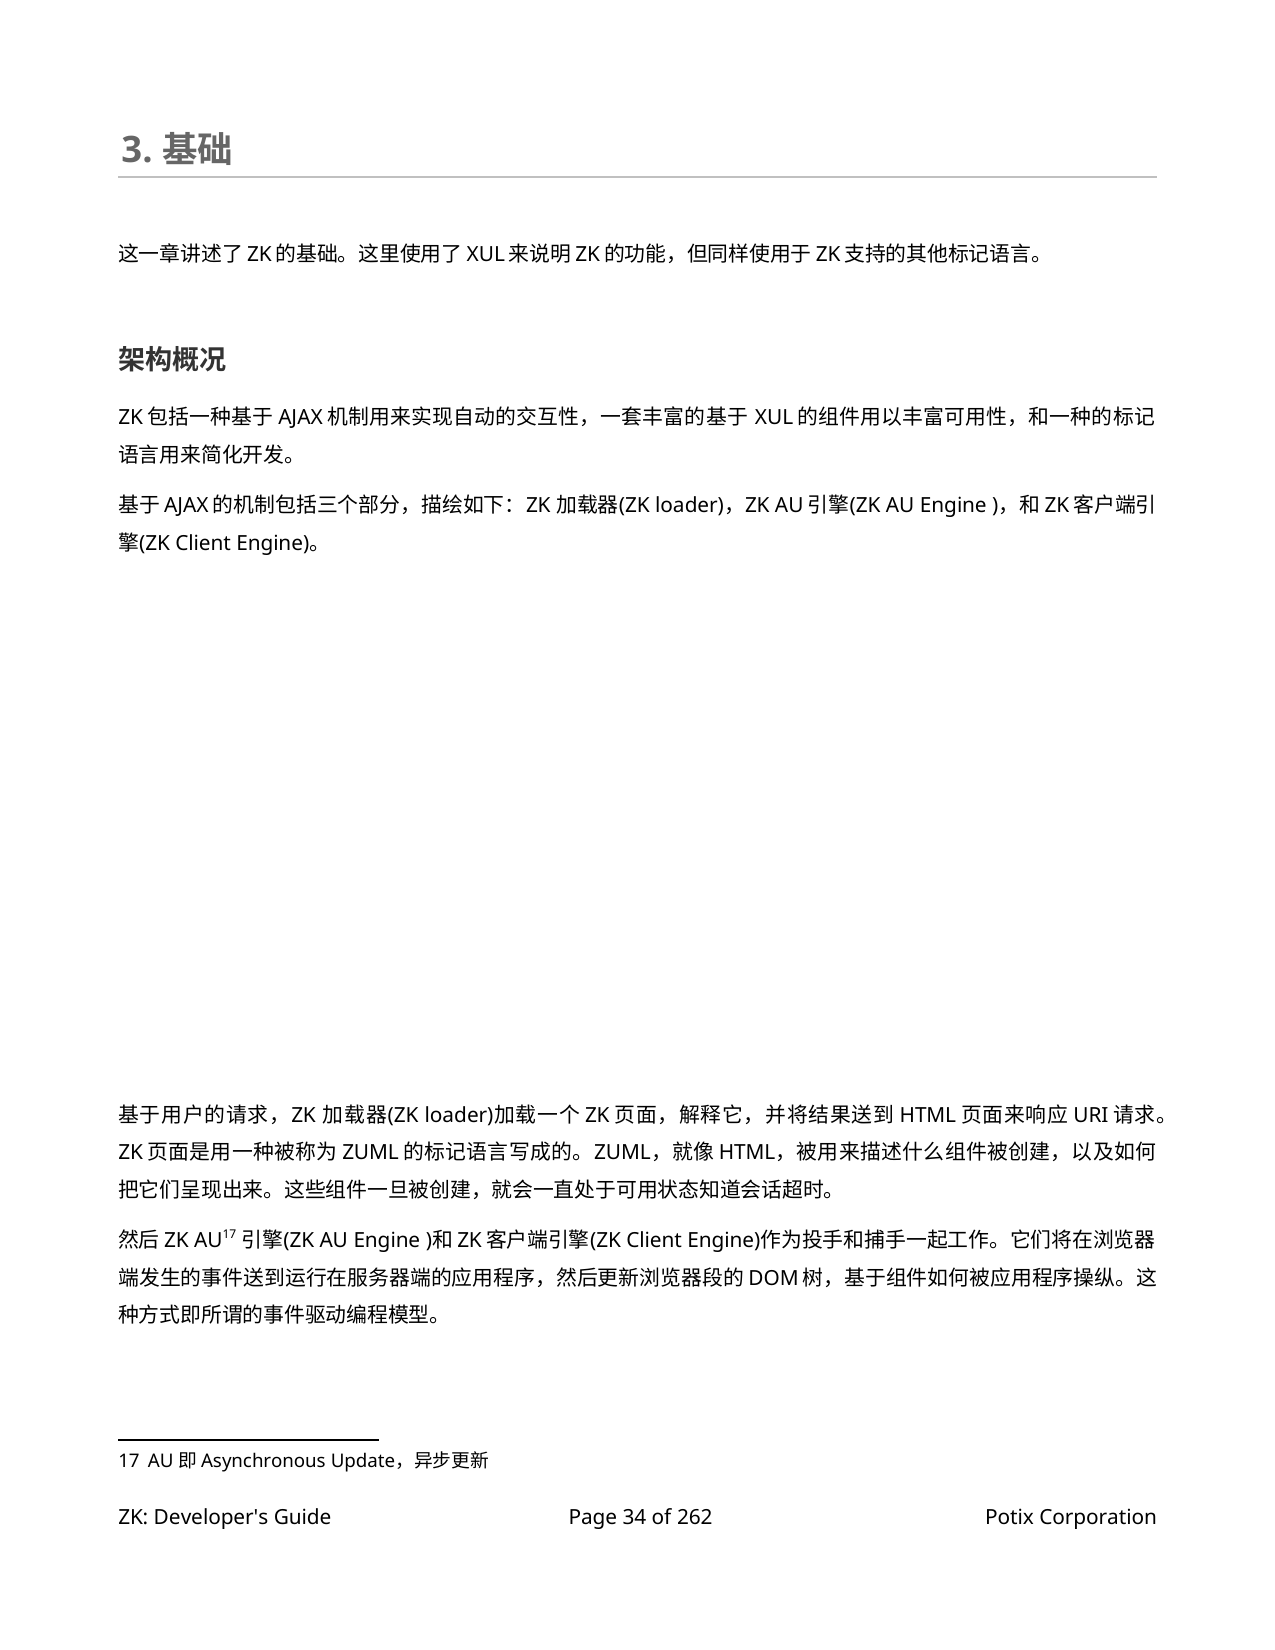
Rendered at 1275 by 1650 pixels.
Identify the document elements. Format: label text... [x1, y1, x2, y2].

text AU 即Asynchronous Update，异步更新 [118, 1446, 1157, 1473]
text 基于AJAX的机制包括三个部分，描绘如下：ZK 加载器(ZK loader)，ZK AU引擎(ZK AU Engine )，和ZK客户端引擎(ZK Client Engine)。 [118, 489, 1157, 556]
text 然后ZK AU 引擎(ZK AU Engine )和ZK客户端引擎(ZK Client Engine)作为投手和捕手一起工作。它们将在浏览器端发生的事件送到运行在服务器端的应用程序，然后更新浏览器段的DOM树，基于组件如何被应用程序操纵。这种方式即所谓的事件驱动编程模型。 [118, 1224, 1157, 1329]
text 基于用户的请求，ZK 加载器(ZK loader)加载一个ZK页面，解释它，并将结果送到HTML页面来响应URI请求。ZK页面是用一种被称为ZUML的标记语言写成的。ZUML，就像HTML，被用来描述什么组件被创建，以及如何把它们呈现出来。这些组件一旦被创建，就会一直处于可用状态知道会话超时。 [118, 577, 1157, 1203]
subtitle 3. 基础 [118, 118, 1157, 176]
subtitle 架构概况 [118, 338, 1157, 377]
text 这一章讲述了ZK的基础。这里使用了XUL来说明ZK的功能，但同样使用于ZK支持的其他标记语言。 [118, 237, 1157, 267]
text ZK包括一种基于AJAX机制用来实现自动的交互性，一套丰富的基于XUL的组件用以丰富可用性，和一种的标记语言用来简化开发。 [118, 401, 1157, 468]
